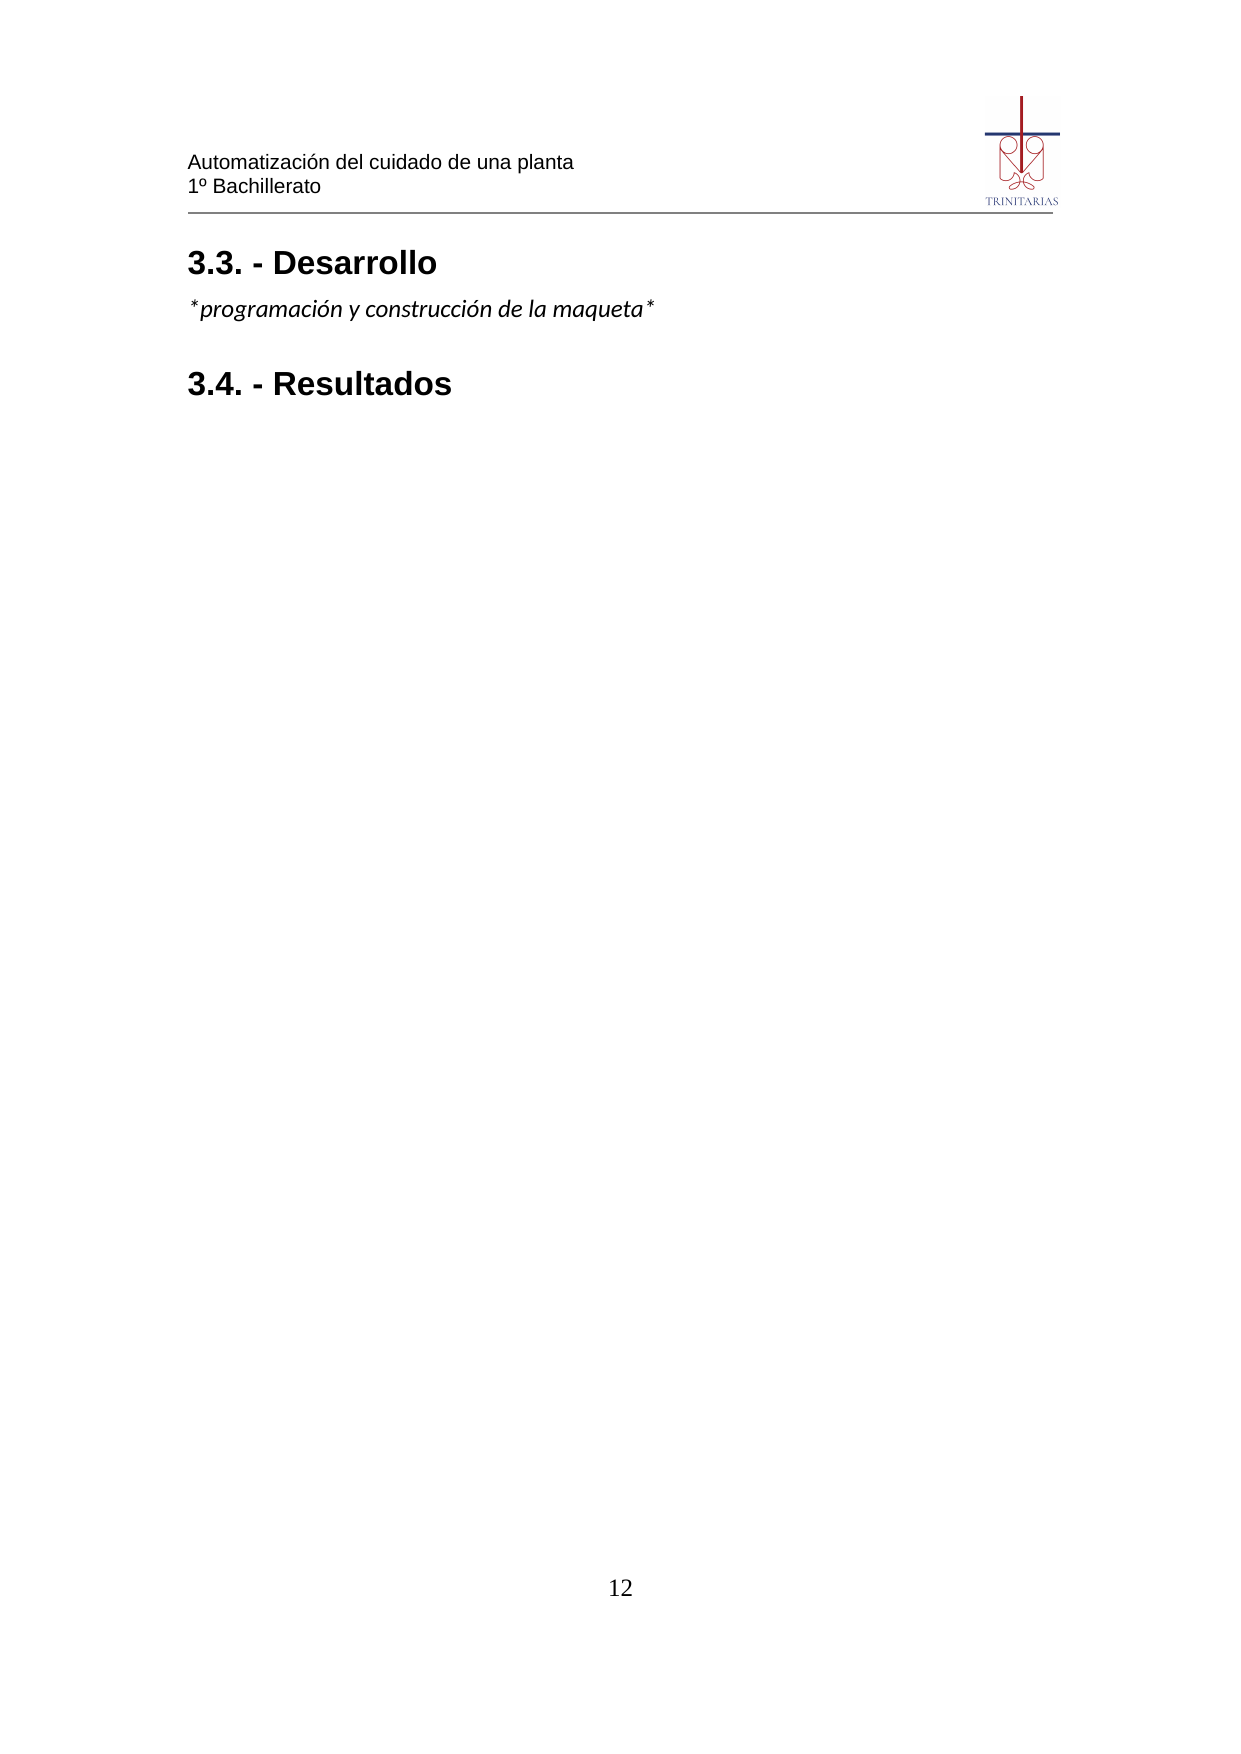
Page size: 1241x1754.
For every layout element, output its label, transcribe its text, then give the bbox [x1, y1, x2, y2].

subtitle Desarrollo [187, 243, 1053, 281]
text *programación y construcción de la maqueta* [187, 294, 1053, 324]
picture [984, 96, 1061, 208]
subtitle Resultados [187, 364, 1053, 402]
